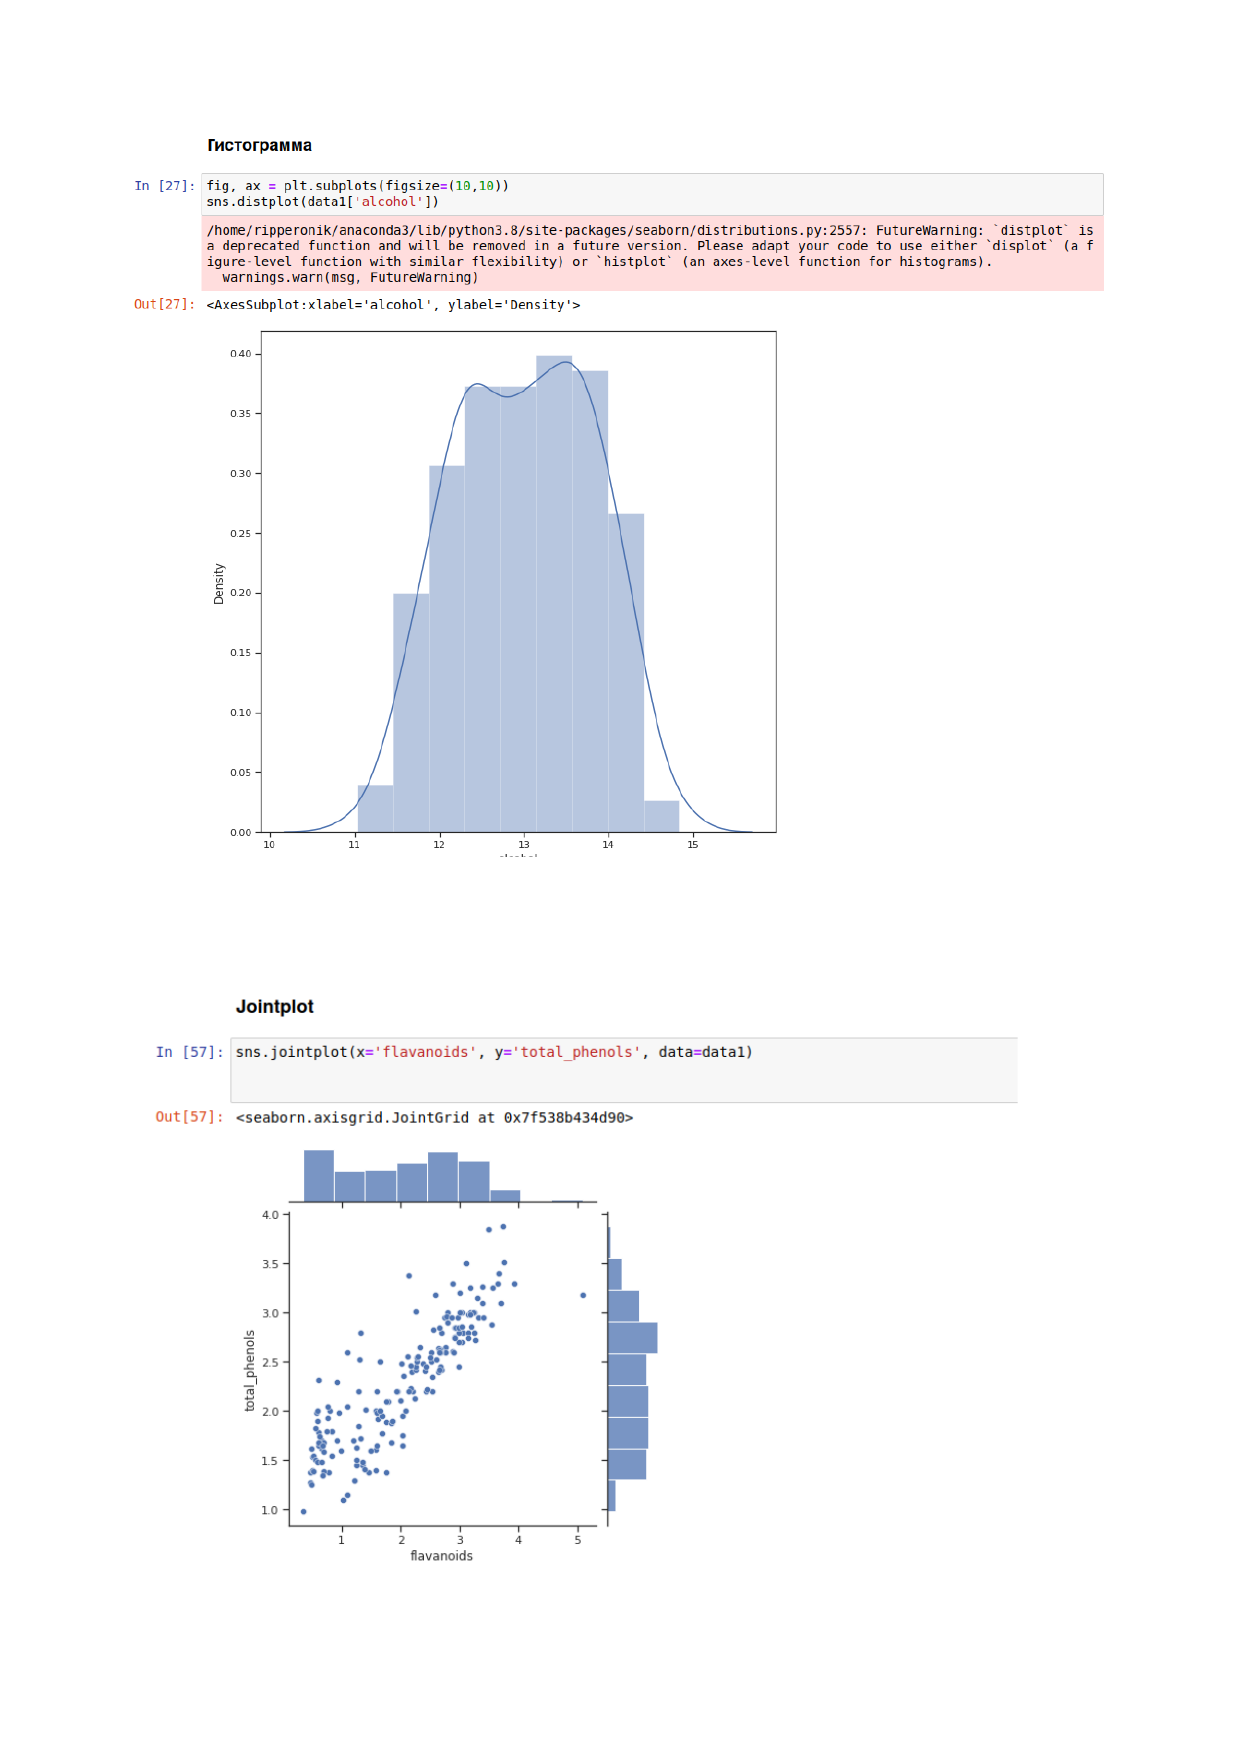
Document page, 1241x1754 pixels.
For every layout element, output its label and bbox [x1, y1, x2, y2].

picture [118, 118, 1123, 857]
picture [129, 976, 1018, 1584]
